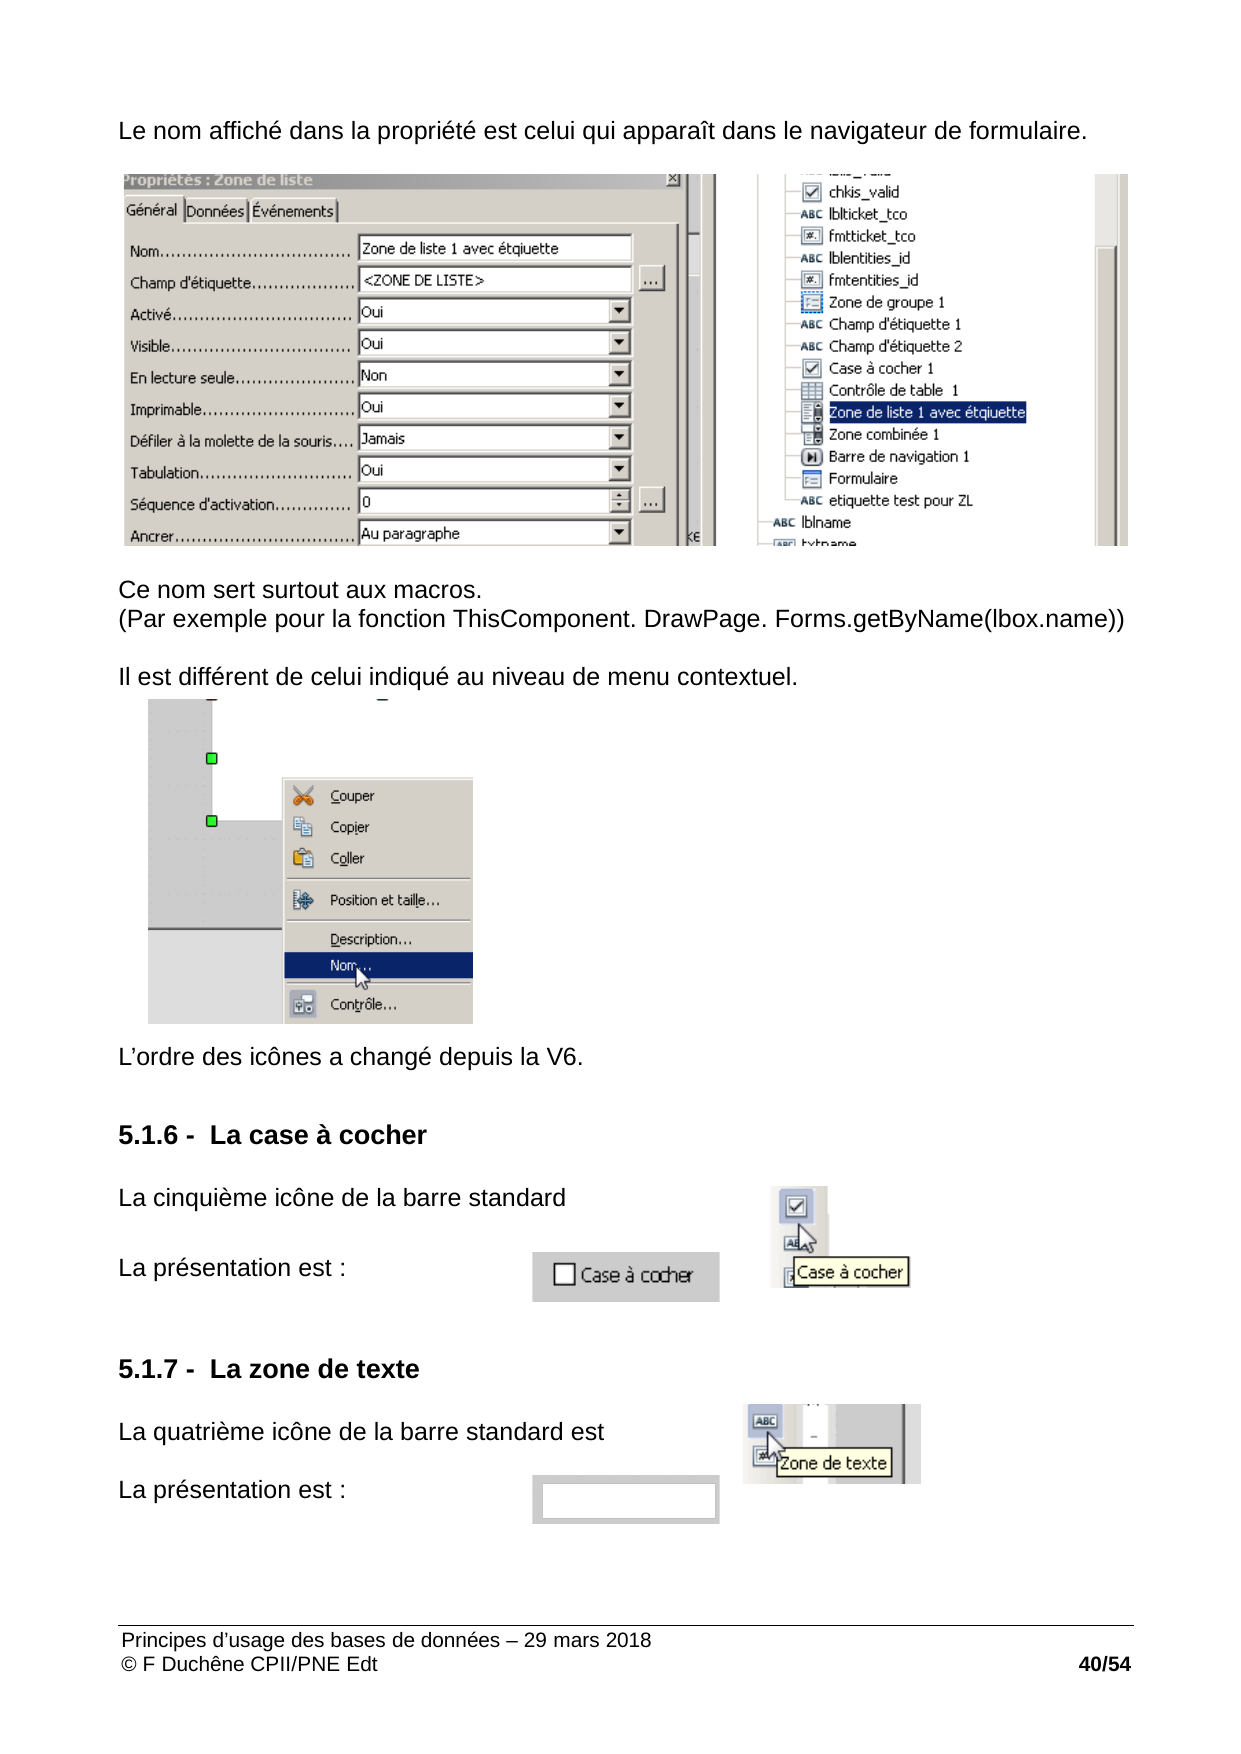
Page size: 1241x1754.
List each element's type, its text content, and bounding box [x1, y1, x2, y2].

text Ce nom sert surtout aux macros. [118, 575, 1134, 604]
text [720, 1253, 770, 1282]
text [911, 1253, 1134, 1282]
picture [123, 174, 1128, 546]
subtitle La case à cocher [118, 1119, 1134, 1150]
subtitle La zone de texte [118, 1353, 1134, 1384]
text La présentation est : [118, 1475, 532, 1504]
text Le nom affiché dans la propriété est celui qui apparaît dans le navigateur de formulaire. [118, 116, 1134, 145]
text (Par exemple pour la fonction ThisComponent. DrawPage. Forms.getByName(lbox.name)) [118, 604, 1134, 633]
text La présentation est : [118, 1253, 532, 1282]
text [720, 1475, 1134, 1504]
text La quatrième icône de la barre standard est [118, 1417, 742, 1446]
subtitle L’ordre des icônes a changé depuis la V6. [118, 1042, 1134, 1071]
picture [742, 1404, 921, 1484]
text Il est différent de celui indiqué au niveau de menu contextuel. [118, 662, 1134, 691]
text La cinquième icône de la barre standard [118, 1183, 1134, 1212]
picture [532, 1252, 720, 1302]
picture [770, 1186, 911, 1288]
text [921, 1417, 1134, 1446]
picture [148, 699, 473, 1024]
